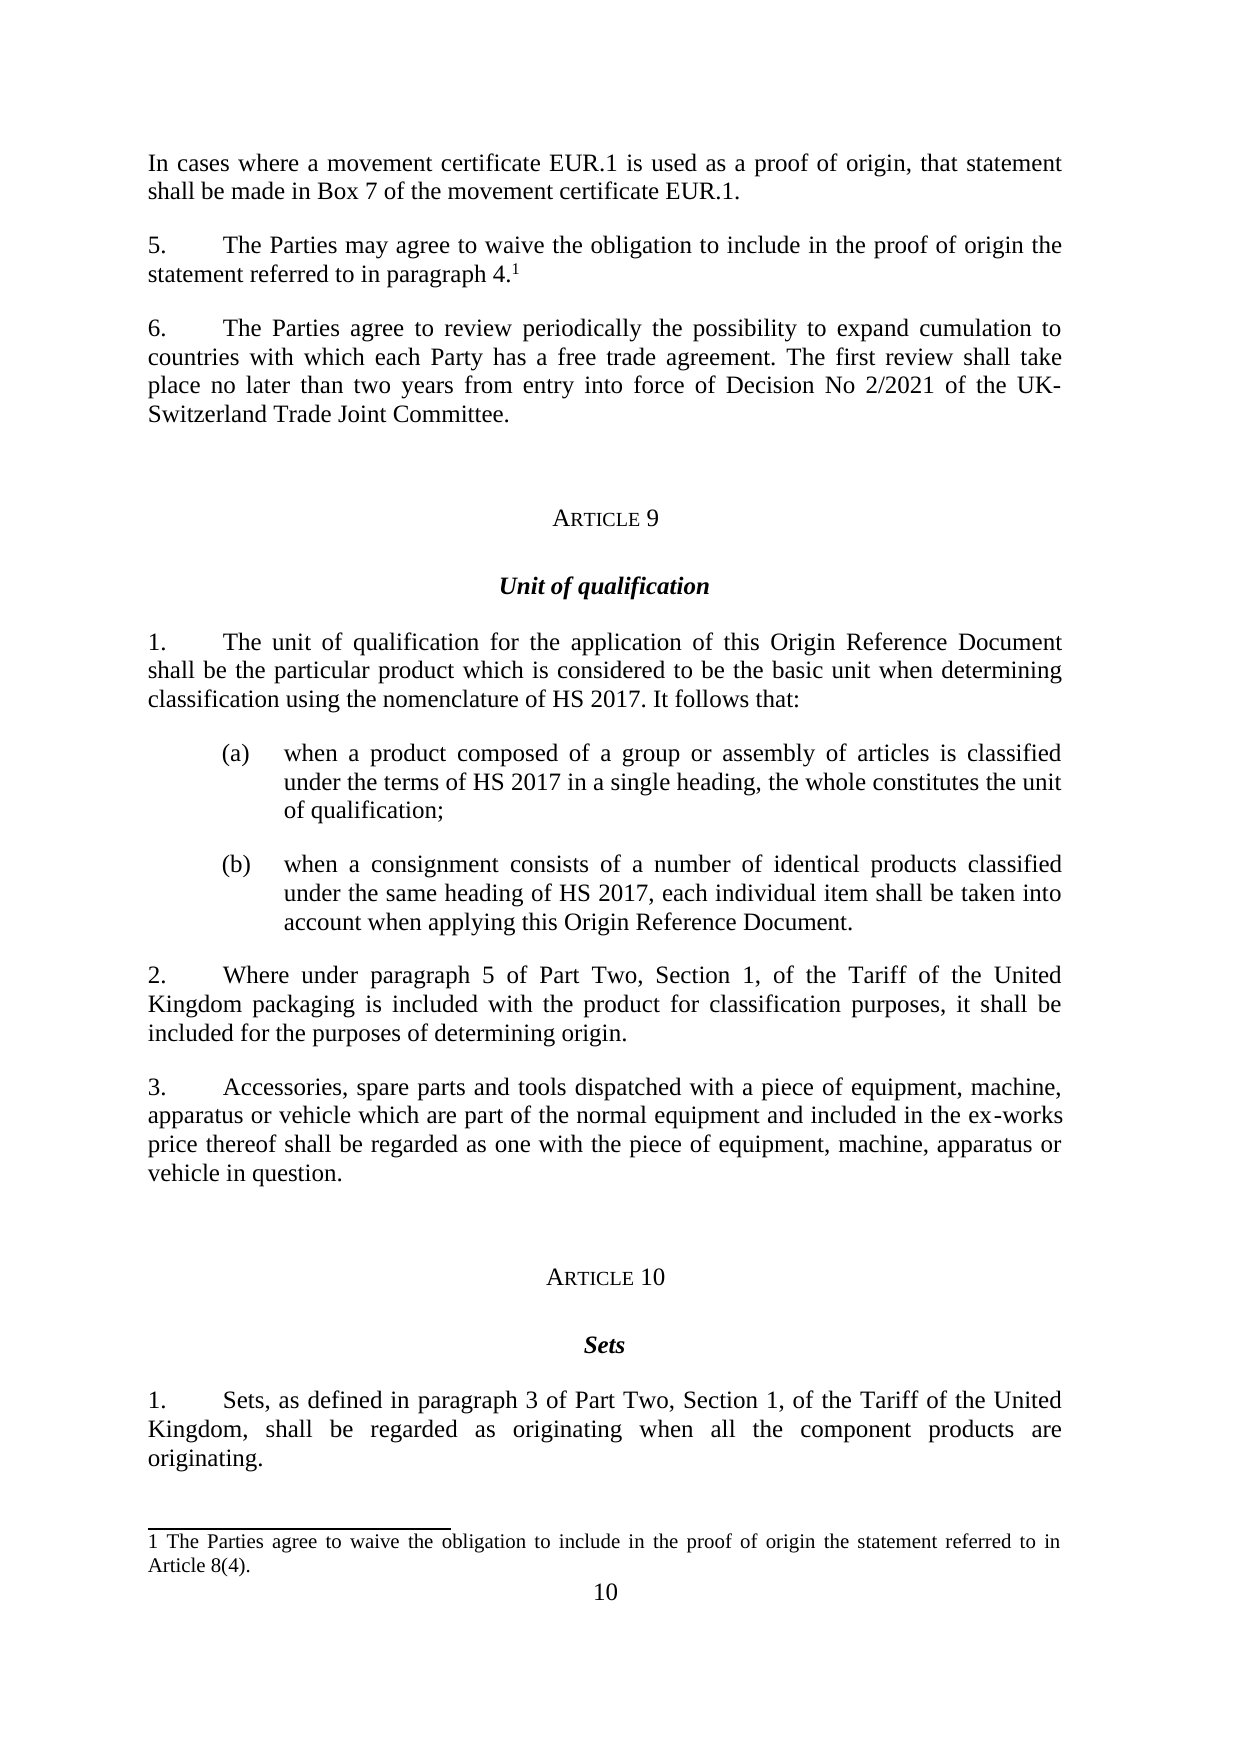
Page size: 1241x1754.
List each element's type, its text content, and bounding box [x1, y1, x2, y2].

list 3. Accessories, spare parts and tools dispatched with a piece of equipment, machine, apparatus or vehicle which are part of the normal equipment and included in the ex‑works price thereof shall be regarded as one with the piece of equipment, machine, apparatus or vehicle in question. [148, 1072, 1063, 1187]
list 2. Where under paragraph 5 of Part Two, Section 1, of the Tariff of the United Kingdom packaging is included with the product for classification purposes, it shall be included for the purposes of determining origin. [148, 961, 1063, 1047]
list In cases where a movement certificate EUR.1 is used as a proof of origin, that statement shall be made in Box 7 of the movement certificate EUR.1. [148, 148, 1063, 205]
text Unit of qualification [148, 571, 1063, 600]
text The Parties agree to waive the obligation to include in the proof of origin the statement referred to in Article 8(4). [148, 1529, 1063, 1577]
list 6. The Parties agree to review periodically the possibility to expand cumulation to countries with which each Party has a free trade agreement. The first review shall take place no later than two years from entry into force of Decision No 2/2021 of the UK-Switzerland Trade Joint Committee. [148, 313, 1063, 428]
list (a) when a product composed of a group or assembly of articles is classified under the terms of HS 2017 in a single heading, the whole constitutes the unit of qualification; [222, 738, 1063, 824]
text Article 9 [148, 503, 1063, 532]
text 1. Sets, as defined in paragraph 3 of Part Two, Section 1, of the Tariff of the United Kingdom, shall be regarded as originating when all the component products are originating. [148, 1386, 1063, 1472]
list 5. The Parties may agree to waive the obligation to include in the proof of origin the statement referred to in paragraph 4. [148, 230, 1063, 288]
text Article 10 [148, 1262, 1063, 1291]
text Sets [148, 1330, 1063, 1359]
list 1. The unit of qualification for the application of this Origin Reference Document shall be the particular product which is considered to be the basic unit when determining classification using the nomenclature of HS 2017. It follows that: [148, 627, 1063, 713]
list (b) when a consignment consists of a number of identical products classified under the same heading of HS 2017, each individual item shall be taken into account when applying this Origin Reference Document. [222, 849, 1063, 936]
